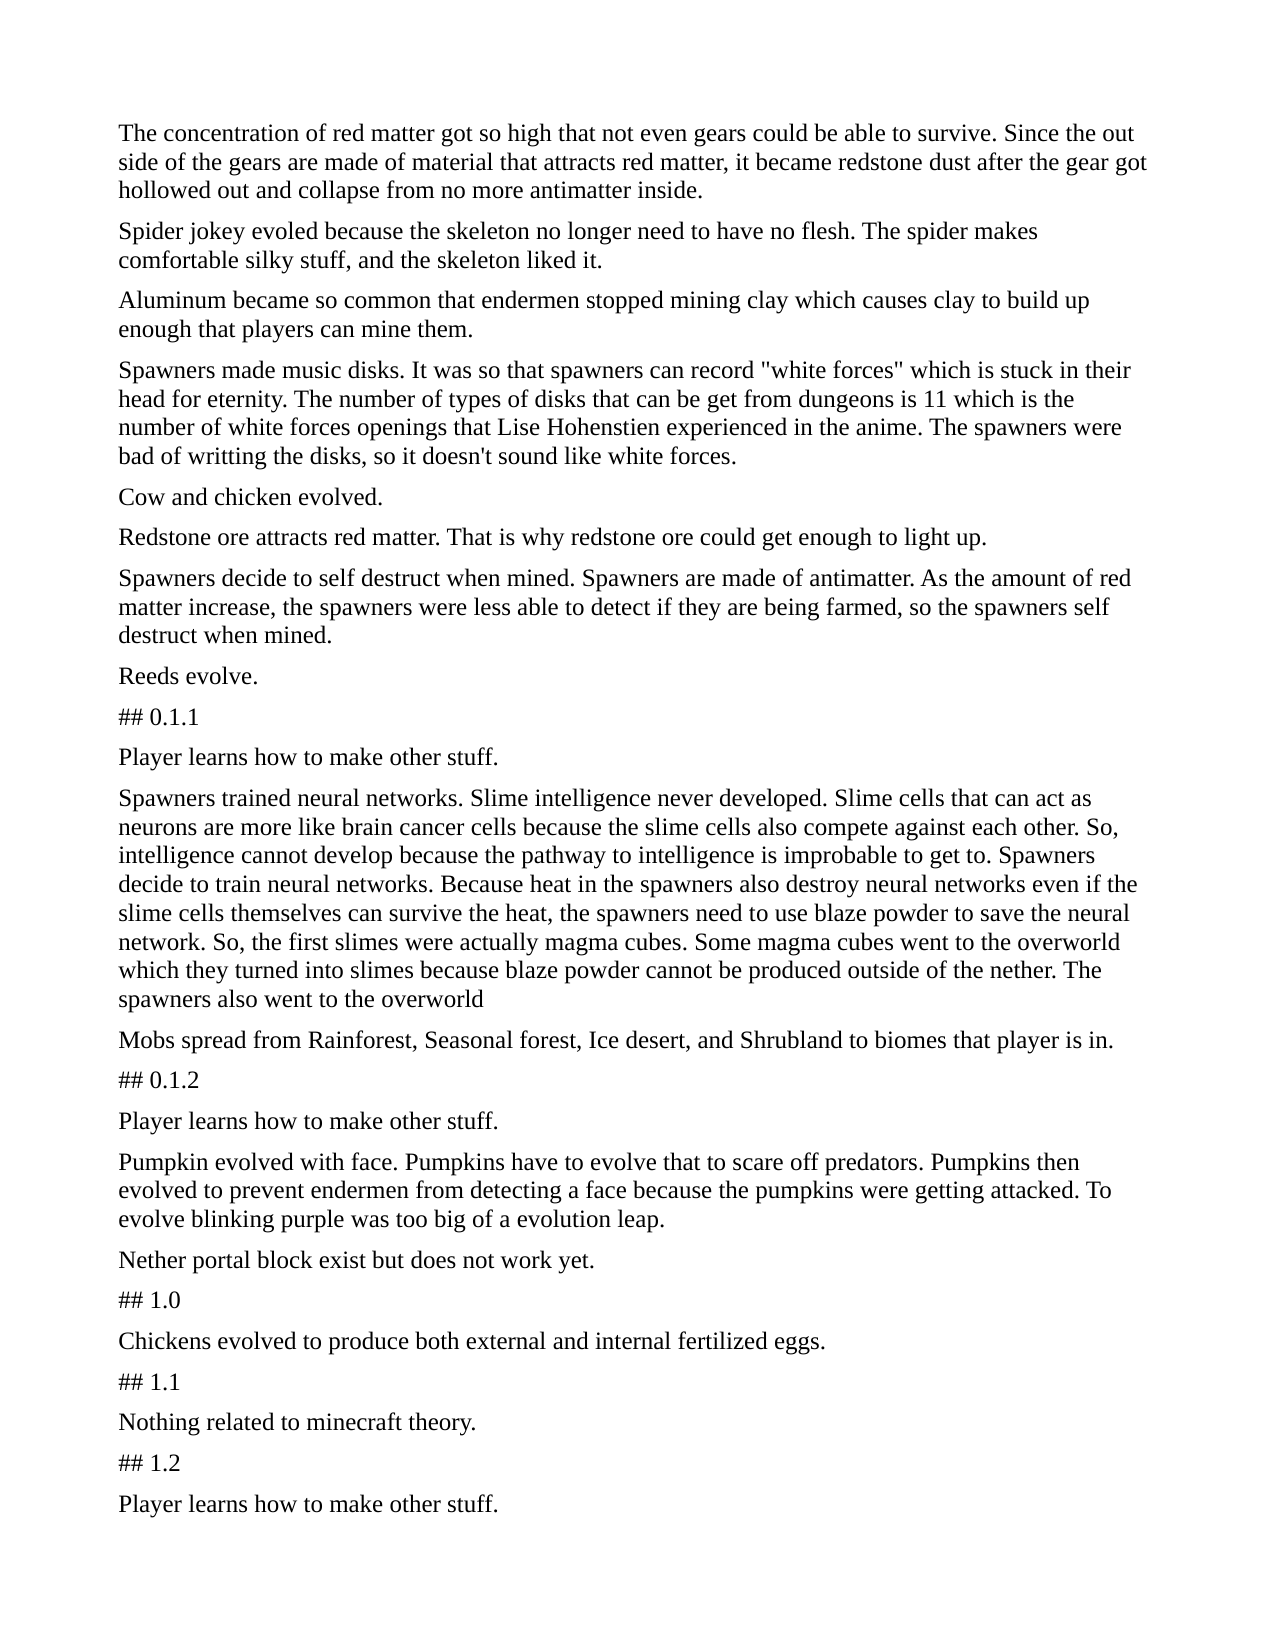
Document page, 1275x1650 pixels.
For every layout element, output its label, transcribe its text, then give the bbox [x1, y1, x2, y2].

text ## 1.1 [118, 1367, 1157, 1396]
text ## 1.2 [118, 1448, 1157, 1477]
text Pumpkin evolved with face. Pumpkins have to evolve that to scare off predators. Pumpkins then evolved to prevent endermen from detecting a face because the pumpkins were getting attacked. To evolve blinking purple was too big of a evolution leap. [118, 1147, 1157, 1233]
text ## 0.1.2 [118, 1066, 1157, 1094]
text Redstone ore attracts red matter. That is why redstone ore could get enough to light up. [118, 522, 1157, 551]
text Spawners decide to self destruct when mined. Spawners are made of antimatter. As the amount of red matter increase, the spawners were less able to detect if they are being farmed, so the spawners self destruct when mined. [118, 563, 1157, 649]
text Chickens evolved to produce both external and internal fertilized eggs. [118, 1326, 1157, 1355]
text ## 1.0 [118, 1286, 1157, 1314]
text Aluminum became so common that endermen stopped mining clay which causes clay to build up enough that players can mine them. [118, 286, 1157, 343]
text Spawners trained neural networks. Slime intelligence never developed. Slime cells that can act as neurons are more like brain cancer cells because the slime cells also compete against each other. So, intelligence cannot develop because the pathway to intelligence is improbable to get to. Spawners decide to train neural networks. Because heat in the spawners also destroy neural networks even if the slime cells themselves can survive the heat, the spawners need to use blaze powder to save the neural network. So, the first slimes were actually magma cubes. Some magma cubes went to the overworld which they turned into slimes because blaze powder cannot be produced outside of the nether. The spawners also went to the overworld [118, 783, 1157, 1013]
text ## 0.1.1 [118, 702, 1157, 731]
text Reeds evolve. [118, 661, 1157, 690]
text Player learns how to make other stuff. [118, 742, 1157, 771]
text The concentration of red matter got so high that not even gears could be able to survive. Since the out side of the gears are made of material that attracts red matter, it became redstone dust after the gear got hollowed out and collapse from no more antimatter inside. [118, 118, 1157, 204]
text Spawners made music disks. It was so that spawners can record "white forces" which is stuck in their head for eternity. The number of types of disks that can be get from dungeons is 11 which is the number of white forces openings that Lise Hohenstien experienced in the anime. The spawners were bad of writting the disks, so it doesn't sound like white forces. [118, 355, 1157, 470]
text Nether portal block exist but does not work yet. [118, 1245, 1157, 1274]
text Cow and chicken evolved. [118, 482, 1157, 511]
text Player learns how to make other stuff. [118, 1489, 1157, 1517]
text Player learns how to make other stuff. [118, 1106, 1157, 1135]
text Mobs spread from Rainforest, Seasonal forest, Ice desert, and Shrubland to biomes that player is in. [118, 1025, 1157, 1054]
text Spider jokey evoled because the skeleton no longer need to have no flesh. The spider makes comfortable silky stuff, and the skeleton liked it. [118, 216, 1157, 274]
text Nothing related to minecraft theory. [118, 1407, 1157, 1436]
